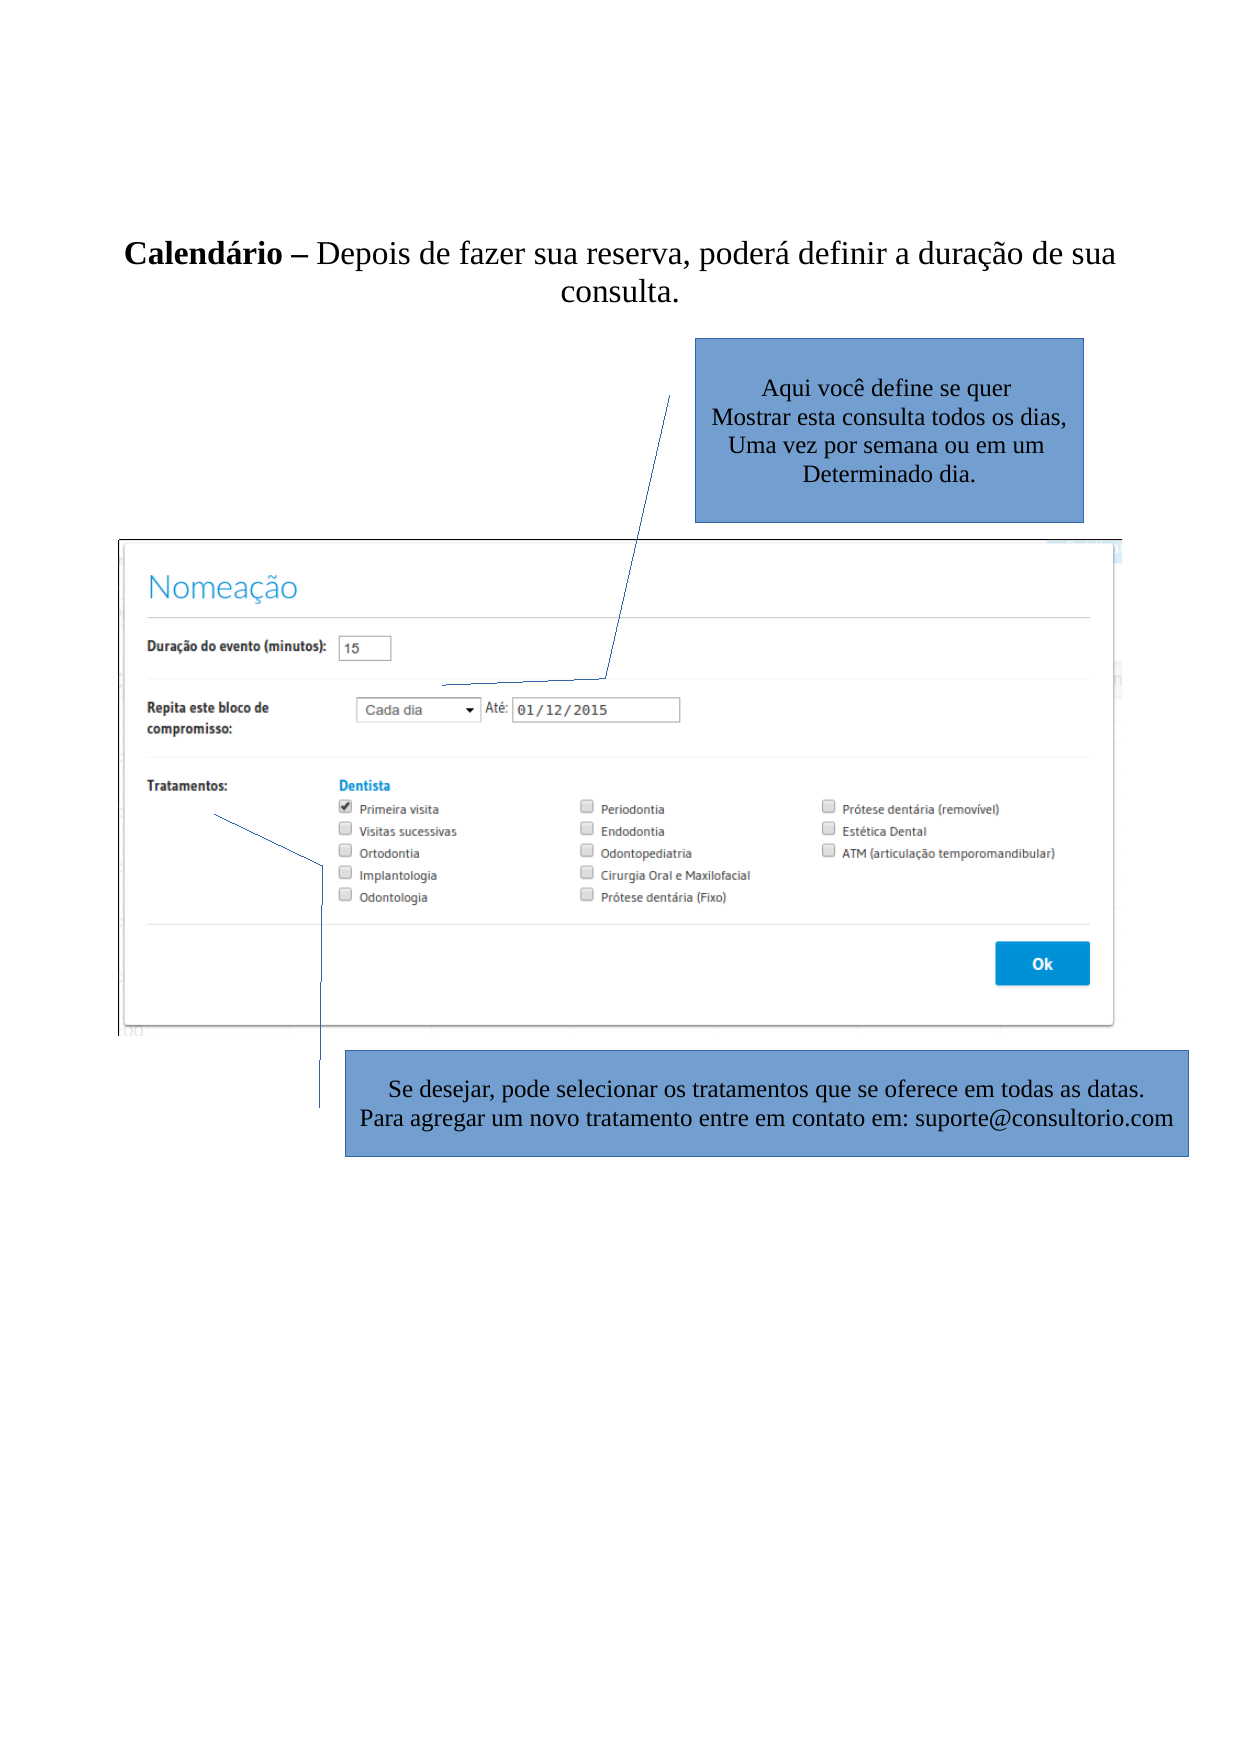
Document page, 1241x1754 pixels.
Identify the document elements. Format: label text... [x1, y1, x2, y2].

text Calendário – Depois de fazer sua reserva, poderá definir a duração de sua consulta. [118, 233, 1122, 310]
picture [118, 539, 1123, 1036]
